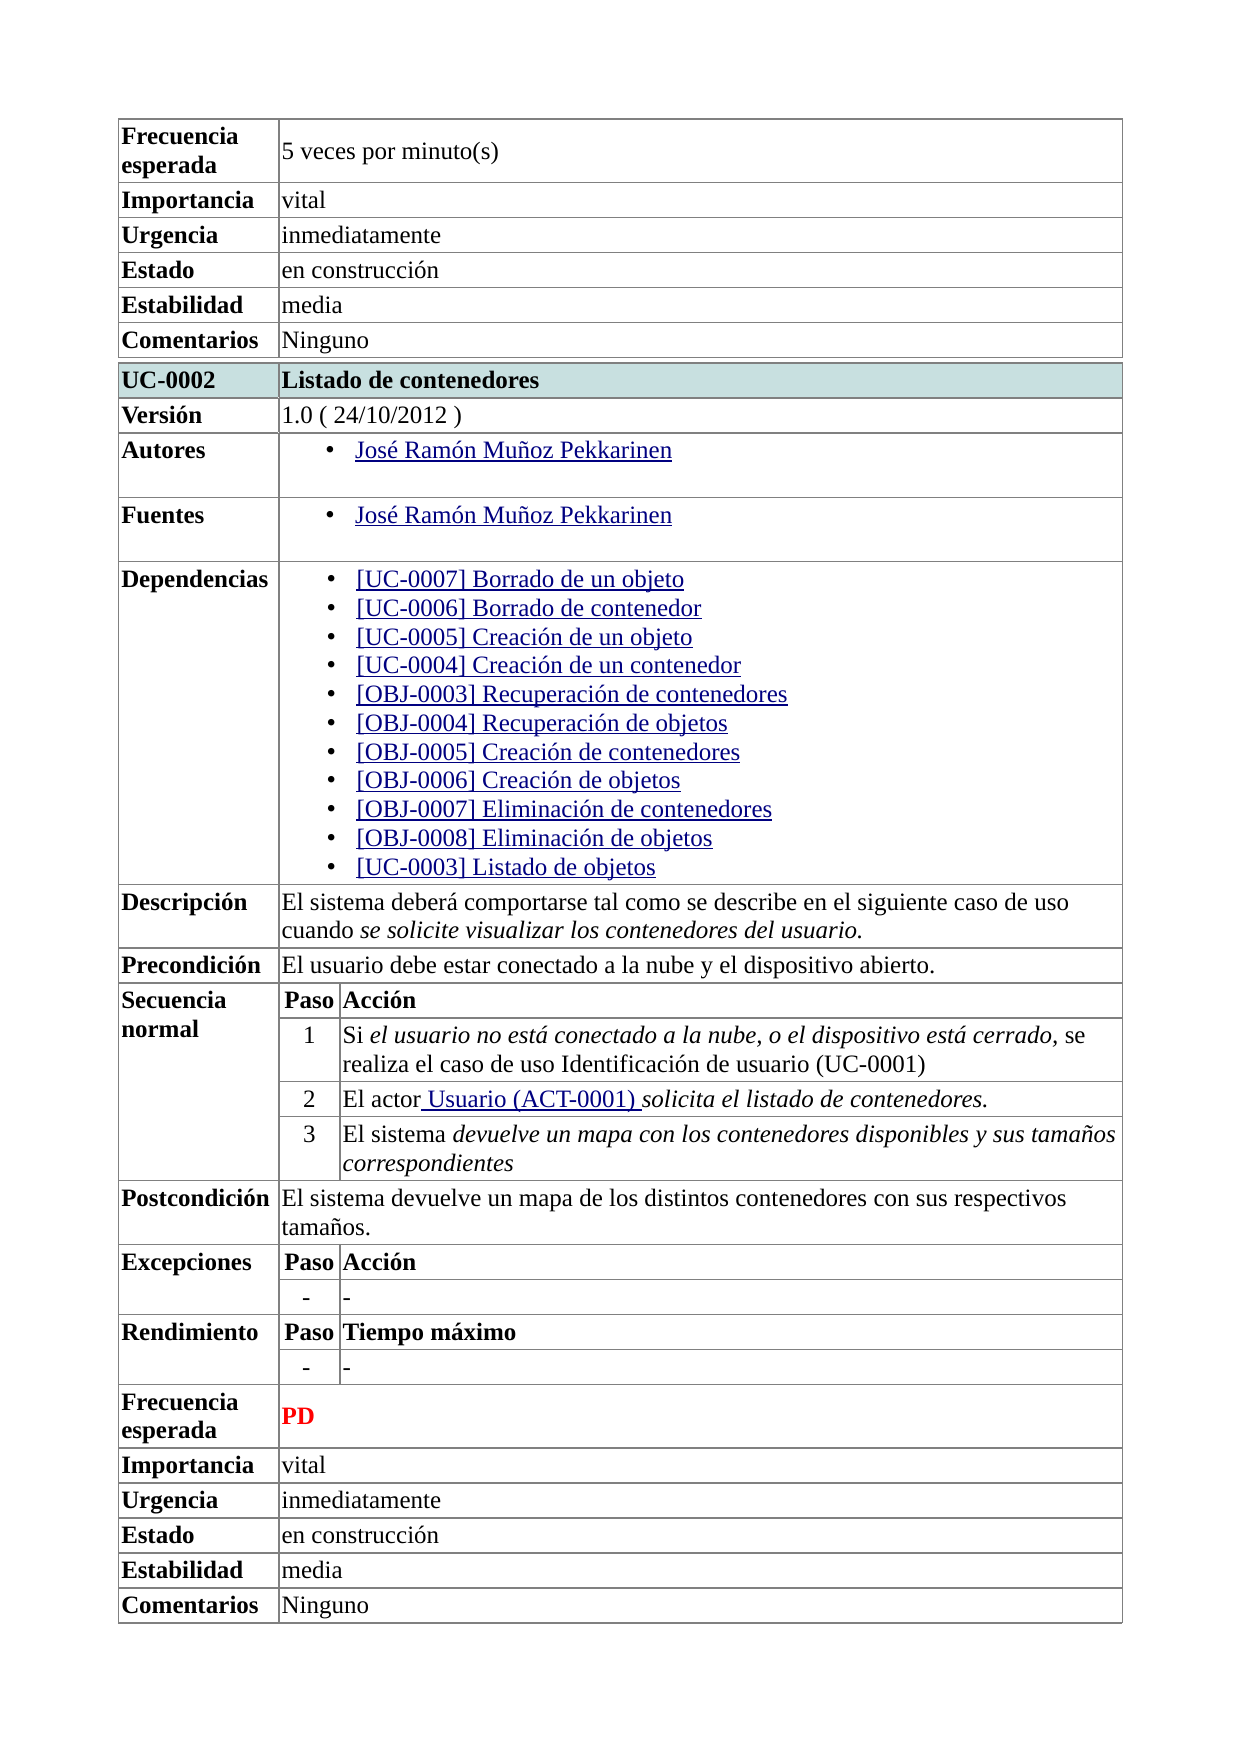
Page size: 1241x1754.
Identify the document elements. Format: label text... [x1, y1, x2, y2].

table_cell Paso [280, 1315, 339, 1348]
table_cell Comentarios [119, 323, 278, 357]
table_cell Rendimiento [119, 1315, 278, 1383]
table_cell Postcondición [119, 1181, 278, 1243]
table_cell Autores [119, 434, 278, 497]
table_cell Estado [119, 1519, 278, 1552]
table_cell Acción [341, 1245, 1122, 1278]
table_cell 3 [280, 1117, 339, 1180]
table_cell El usuario debe estar conectado a la nube y el dispositivo abierto. [280, 949, 1122, 982]
table_cell José Ramón Muñoz Pekkarinen [280, 434, 1122, 497]
table_cell [UC-0007] Borrado de un objeto [UC-0006] Borrado de contenedor [UC-0005] Creación de un objeto [UC-0004] Creación de un contenedor [OBJ-0003] Recuperación de contenedores [OBJ-0004] Recuperación de objetos [OBJ-0005] Creación de contenedores [OBJ-0006] Creación de objetos [OBJ-0007] Eliminación de contenedores [OBJ-0008] Eliminación de objetos [UC-0003] Listado de objetos [280, 562, 1122, 883]
table_cell Versión [119, 399, 278, 432]
table_cell Descripción [119, 885, 278, 947]
table_cell Importancia [119, 183, 278, 217]
table_cell Estabilidad [119, 1554, 278, 1587]
table_header Listado de contenedores [280, 364, 1122, 397]
table_cell El sistema devuelve un mapa con los contenedores disponibles y sus tamaños correspondientes [341, 1117, 1122, 1180]
table_cell 2 [280, 1082, 339, 1116]
table_cell Acción [341, 984, 1122, 1017]
table_cell Urgencia [119, 1484, 278, 1517]
table_cell Precondición [119, 949, 278, 982]
table_cell Dependencias [119, 562, 278, 883]
table_cell vital [280, 1449, 1122, 1482]
table_cell inmediatamente [280, 1484, 1122, 1517]
table_cell Paso [280, 984, 339, 1017]
table_cell Estado [119, 253, 278, 287]
table_cell media [280, 1554, 1122, 1587]
table_cell en construcción [280, 253, 1122, 287]
table_cell Importancia [119, 1449, 278, 1482]
table_cell - [341, 1350, 1122, 1383]
table_cell - [341, 1280, 1122, 1313]
table_cell - [280, 1280, 339, 1313]
table_cell Comentarios [119, 1589, 278, 1622]
table_cell José Ramón Muñoz Pekkarinen [280, 498, 1122, 561]
table_cell 5 veces por minuto(s) [280, 120, 1122, 182]
table_cell Frecuencia esperada [119, 120, 278, 182]
table_cell en construcción [280, 1519, 1122, 1552]
table_cell Paso [280, 1245, 339, 1278]
table_cell media [280, 288, 1122, 322]
table_cell Ninguno [280, 1589, 1122, 1622]
table_cell inmediatamente [280, 218, 1122, 252]
table_cell Tiempo máximo [341, 1315, 1122, 1348]
table_cell Fuentes [119, 498, 278, 561]
table_cell Excepciones [119, 1245, 278, 1313]
table_cell - [280, 1350, 339, 1383]
table_cell 1 [280, 1019, 339, 1081]
table_cell Urgencia [119, 218, 278, 252]
table_cell El sistema devuelve un mapa de los distintos contenedores con sus respectivos tamaños. [280, 1181, 1122, 1243]
table_cell PD [280, 1385, 1122, 1447]
table_cell Frecuencia esperada [119, 1385, 278, 1447]
table_cell El sistema deberá comportarse tal como se describe en el siguiente caso de uso cuando se solicite visualizar los contenedores del usuario. [280, 885, 1122, 947]
table_cell Estabilidad [119, 288, 278, 322]
table_cell El actor Usuario (ACT-0001) solicita el listado de contenedores. [341, 1082, 1122, 1116]
table_cell Si el usuario no está conectado a la nube, o el dispositivo está cerrado, se realiza el caso de uso Identificación de usuario (UC-0001) [341, 1019, 1122, 1081]
table_cell Ninguno [280, 323, 1122, 357]
table_header UC-0002 [119, 364, 278, 397]
table_cell 1.0 ( 24/10/2012 ) [280, 399, 1122, 432]
table_cell Secuencia normal [119, 984, 278, 1180]
table_cell vital [280, 183, 1122, 217]
